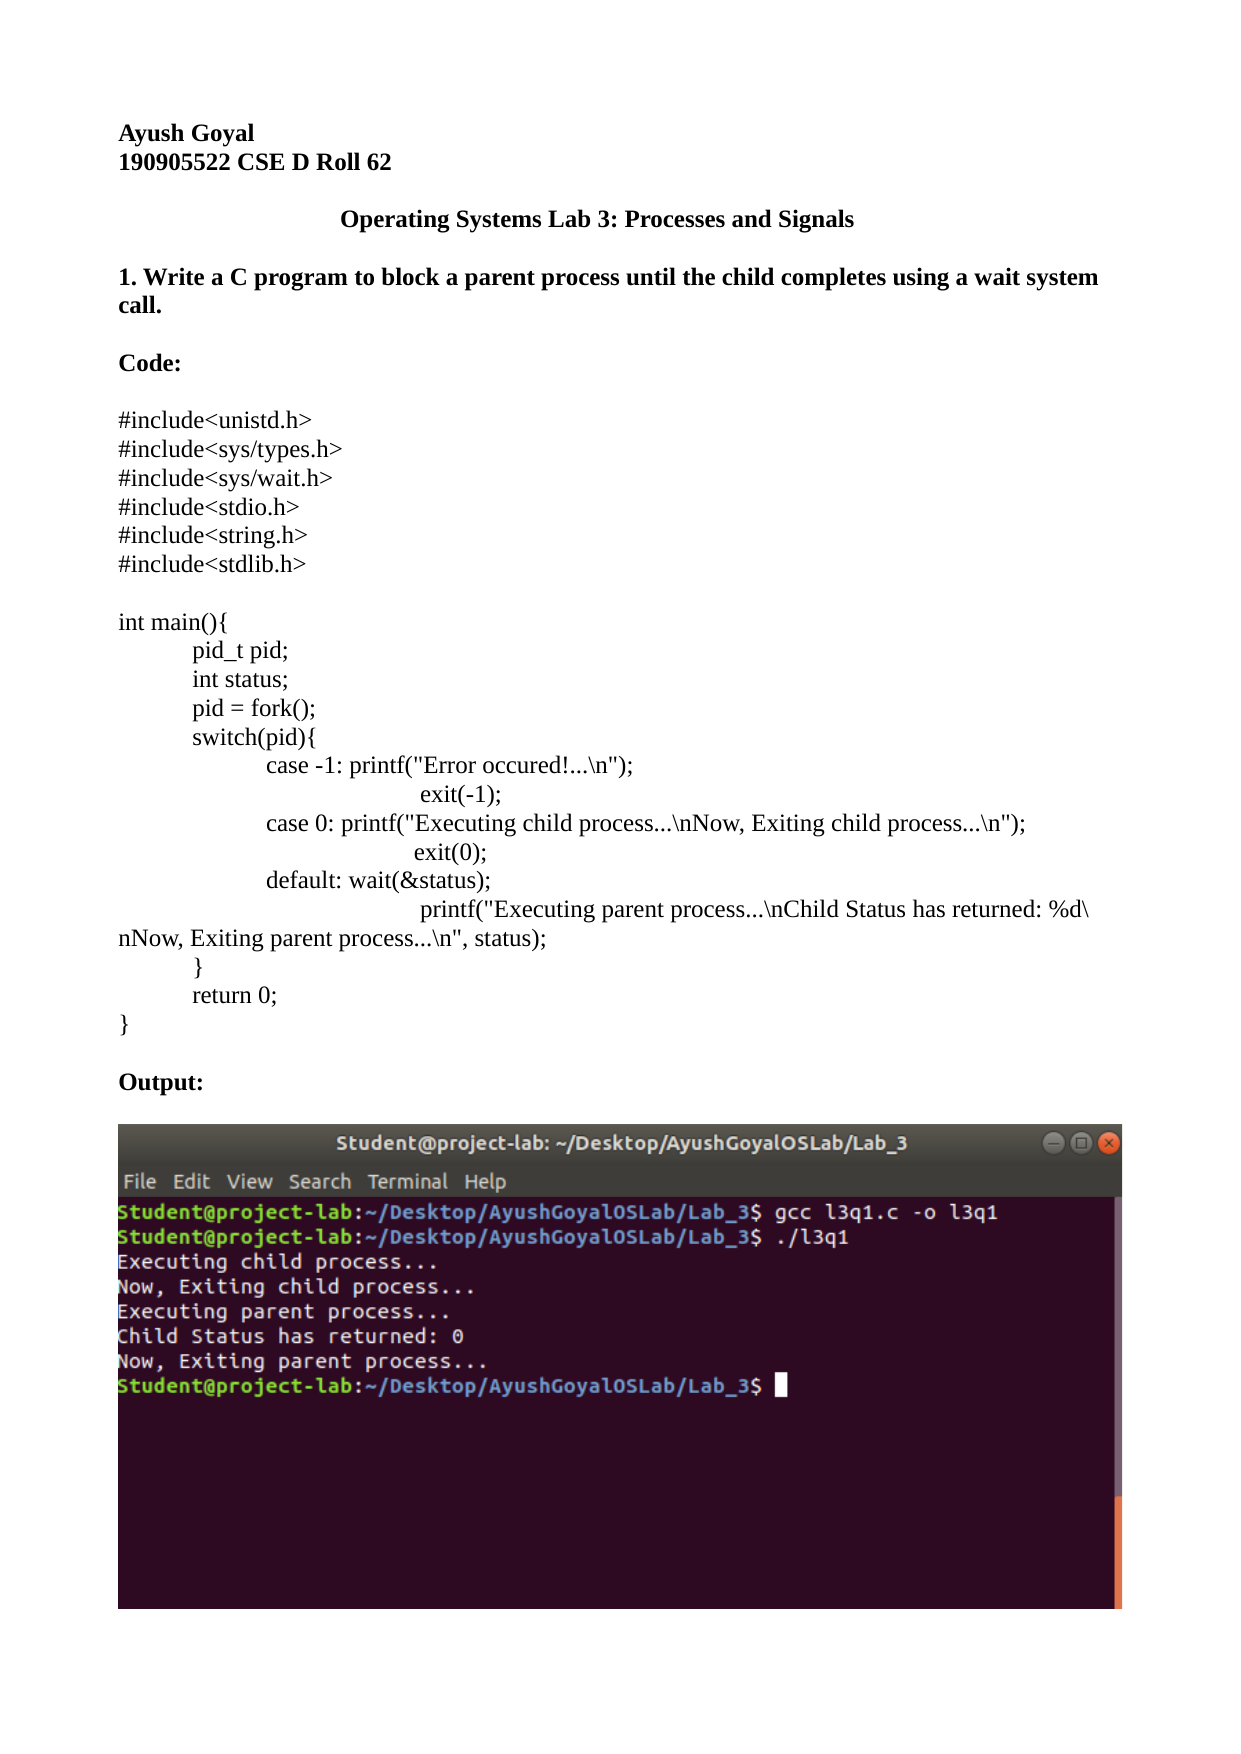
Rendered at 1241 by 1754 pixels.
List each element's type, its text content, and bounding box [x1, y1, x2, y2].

text int status; [118, 664, 1122, 693]
text exit(-1); [118, 779, 1122, 808]
text #include<stdio.h> [118, 492, 1122, 521]
text 1. Write a C program to block a parent process until the child completes using a wait system call. [118, 262, 1122, 319]
text Code: [118, 348, 1122, 377]
text #include<sys/types.h> [118, 434, 1122, 463]
text pid_t pid; [118, 636, 1122, 664]
text #include<string.h> [118, 521, 1122, 549]
text int main(){ [118, 607, 1122, 636]
text #include<stdlib.h> [118, 549, 1122, 578]
text default: wait(&status); [118, 866, 1122, 894]
picture [118, 1124, 1123, 1609]
text case -1: printf("Error occured!...\n"); [118, 751, 1122, 779]
text } [118, 952, 1122, 981]
text return 0; [118, 981, 1122, 1009]
text } [118, 1009, 1122, 1038]
text Operating Systems Lab 3: Processes and Signals [118, 204, 1122, 233]
text Output: [118, 1067, 1122, 1096]
text switch(pid){ [118, 722, 1122, 751]
text #include<unistd.h> [118, 406, 1122, 434]
text Ayush Goyal [118, 118, 1122, 147]
text exit(0); [118, 837, 1122, 866]
text printf("Executing parent process...\nChild Status has returned: %d\nNow, Exiting parent process...\n", status); [118, 894, 1122, 952]
text pid = fork(); [118, 693, 1122, 722]
text 190905522 CSE D Roll 62 [118, 147, 1122, 176]
text case 0: printf("Executing child process...\nNow, Exiting child process...\n"); [118, 808, 1122, 837]
text #include<sys/wait.h> [118, 463, 1122, 492]
